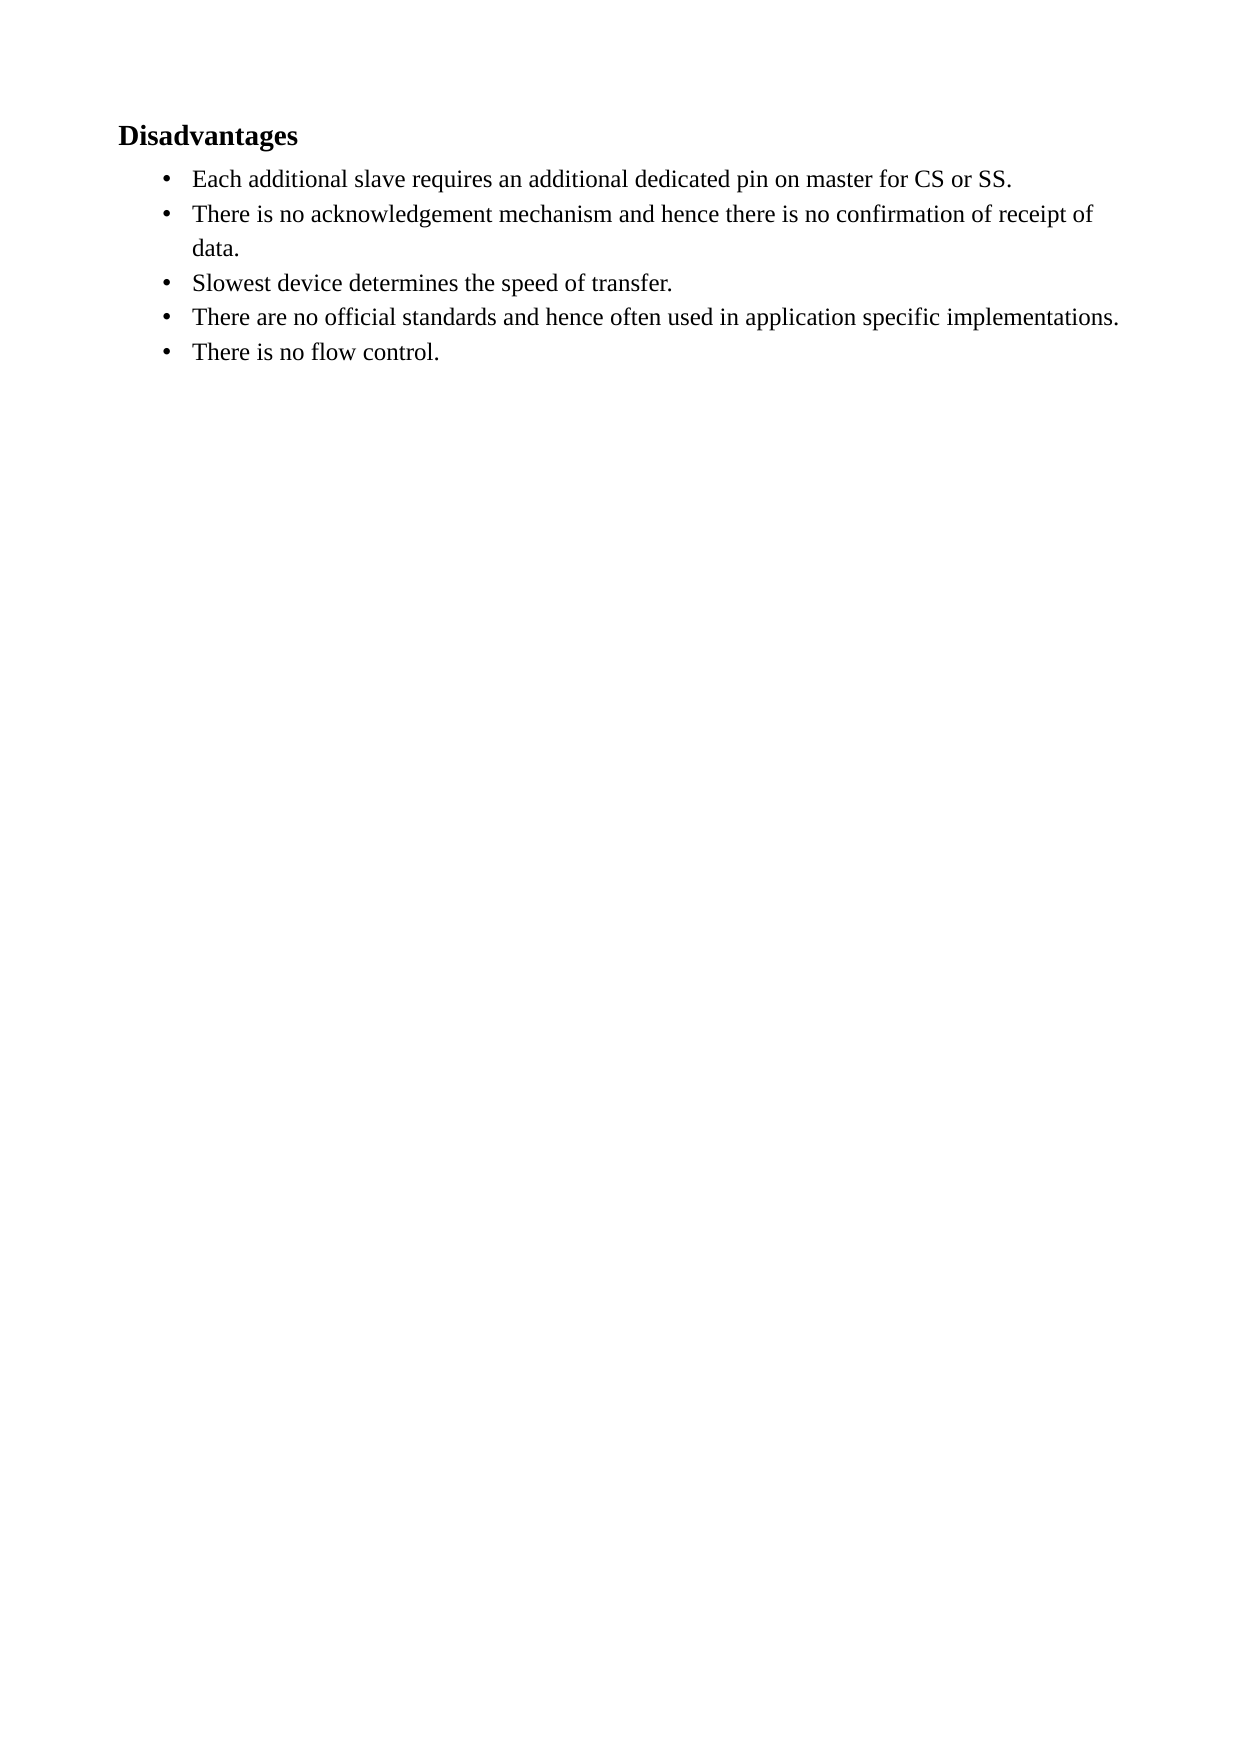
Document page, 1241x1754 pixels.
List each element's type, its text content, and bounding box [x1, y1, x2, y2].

list There is no flow control. [162, 337, 1122, 365]
list Slowest device determines the speed of transfer. [162, 268, 1122, 296]
subtitle Disadvantages [118, 118, 1122, 152]
list There are no official standards and hence often used in application specific implementations. [162, 302, 1122, 331]
list There is no acknowledgement mechanism and hence there is no confirmation of receipt of data. [162, 199, 1122, 262]
list Each additional slave requires an additional dedicated pin on master for CS or SS. [162, 164, 1122, 193]
